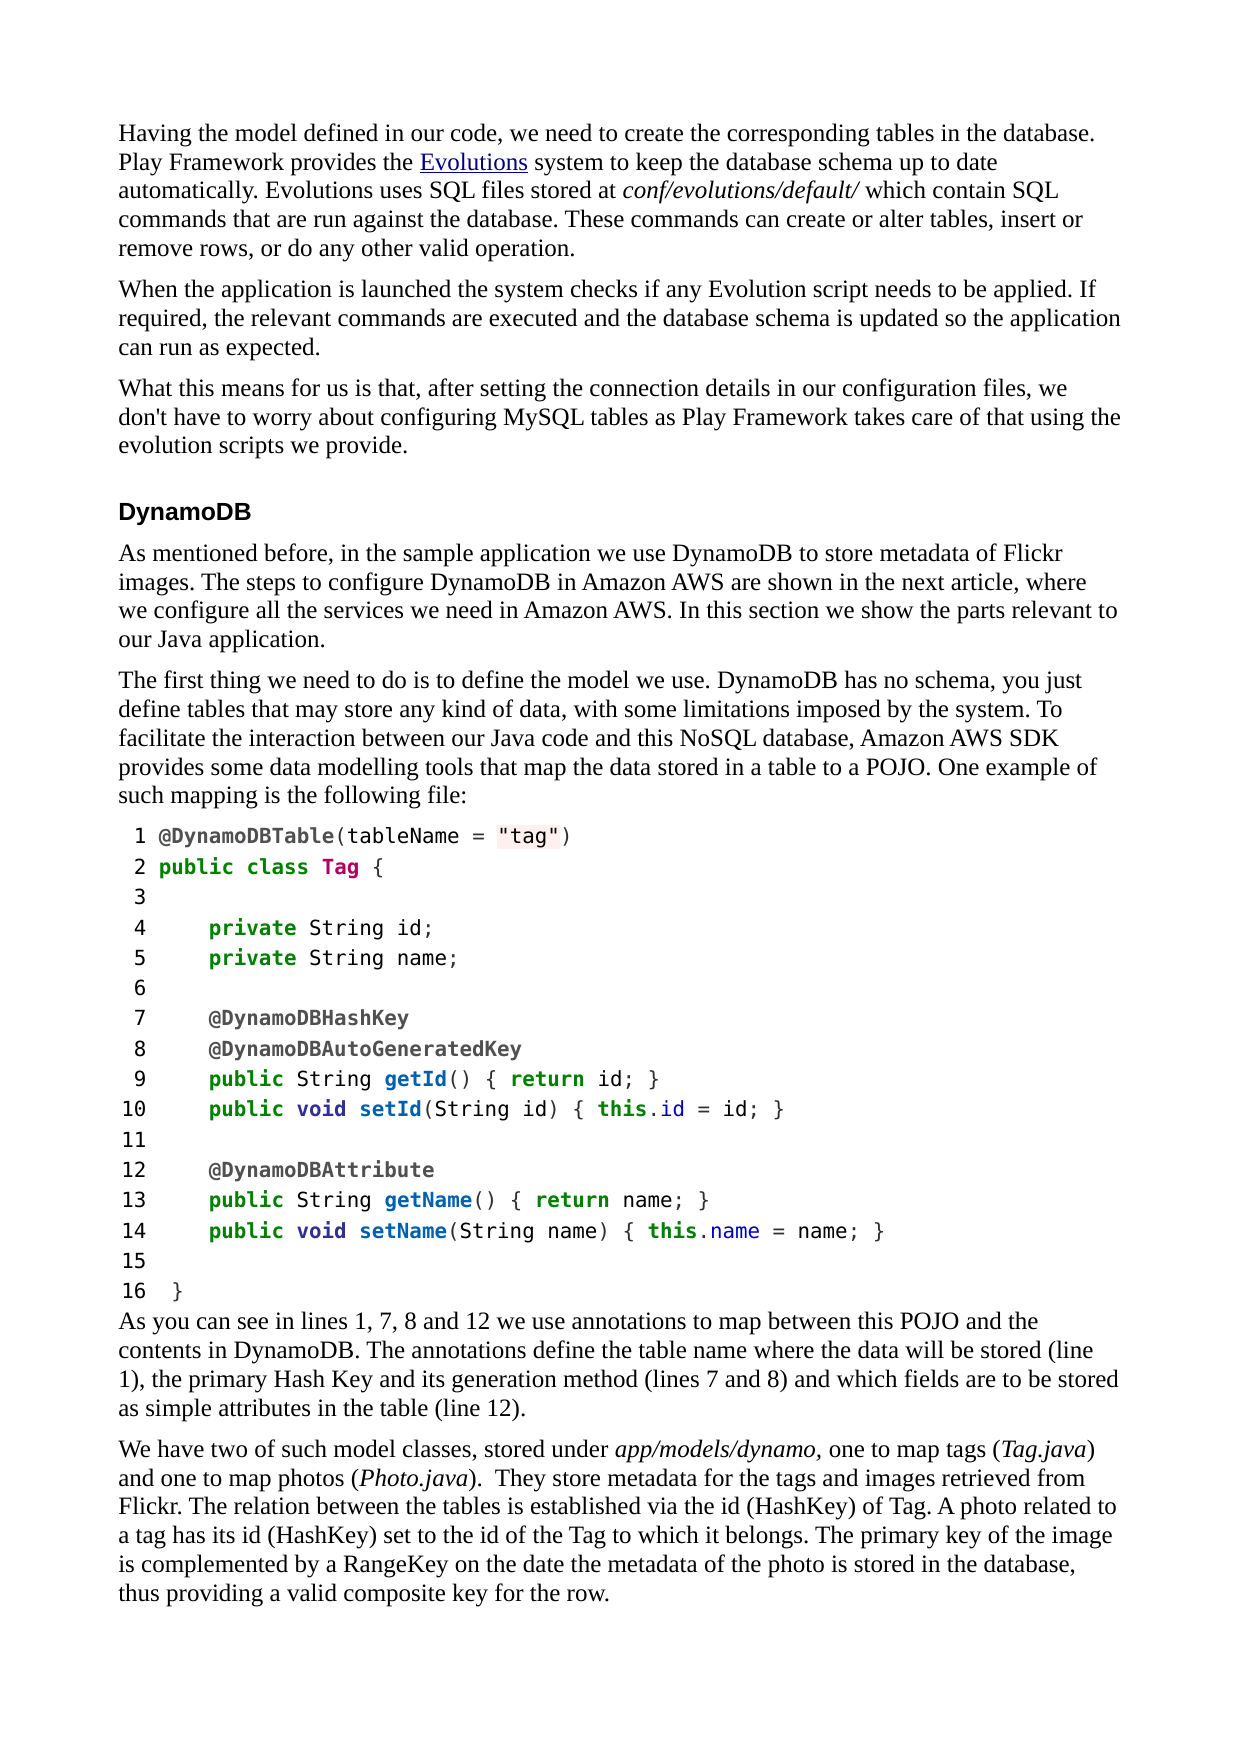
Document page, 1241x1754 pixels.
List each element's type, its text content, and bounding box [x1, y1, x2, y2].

text Having the model defined in our code, we need to create the corresponding tables in the database. Play Framework provides the Evolutions system to keep the database schema up to date automatically. Evolutions uses SQL files stored at conf/evolutions/default/ which contain SQL commands that are run against the database. These commands can create or alter tables, insert or remove rows, or do any other valid operation. [118, 118, 1122, 262]
text When the application is launched the system checks if any Evolution script needs to be applied. If required, the relevant commands are executed and the database schema is updated so the application can run as expected. [118, 274, 1122, 361]
subtitle DynamoDB [118, 497, 1122, 525]
text The first thing we need to do is to define the model we use. DynamoDB has no schema, you just define tables that may store any kind of data, with some limitations imposed by the system. To facilitate the interaction between our Java code and this NoSQL database, Amazon AWS SDK provides some data modelling tools that map the data stored in a table to a POJO. One example of such mapping is the following file: [118, 665, 1122, 809]
text What this means for us is that, after setting the connection details in our configuration files, we don't have to worry about configuring MySQL tables as Play Framework takes care of that using the evolution scripts we provide. [118, 373, 1122, 459]
text As mentioned before, in the sample application we use DynamoDB to store metadata of Flickr images. The steps to configure DynamoDB in Amazon AWS are shown in the next article, where we configure all the services we need in Amazon AWS. In this section we show the parts relevant to our Java application. [118, 538, 1122, 653]
text We have two of such model classes, stored under app/models/dynamo, one to map tags (Tag.java) and one to map photos (Photo.java). They store metadata for the tags and images retrieved from Flickr. The relation between the tables is established via the id (HashKey) of Tag. A photo related to a tag has its id (HashKey) set to the id of the Tag to which it belongs. The primary key of the image is complemented by a RangeKey on the date the metadata of the photo is stored in the database, thus providing a valid composite key for the row. [118, 1434, 1122, 1606]
table_header @DynamoDBTable(tableName = "tag") public class Tag { private String id; private String name; @DynamoDBHashKey @DynamoDBAutoGeneratedKey public String getId() { return id; } public void setId(String id) { this.id = id; } @DynamoDBAttribute public String getName() { return name; } public void setName(String name) { this.name = name; } } [156, 822, 923, 1306]
table_header 1 2 3 4 5 6 7 8 9 10 11 12 13 14 15 16 [118, 822, 156, 1306]
text As you can see in lines 1, 7, 8 and 12 we use annotations to map between this POJO and the contents in DynamoDB. The annotations define the table name where the data will be stored (line 1), the primary Hash Key and its generation method (lines 7 and 8) and which fields are to be stored as simple attributes in the table (line 12). [118, 1306, 1122, 1421]
